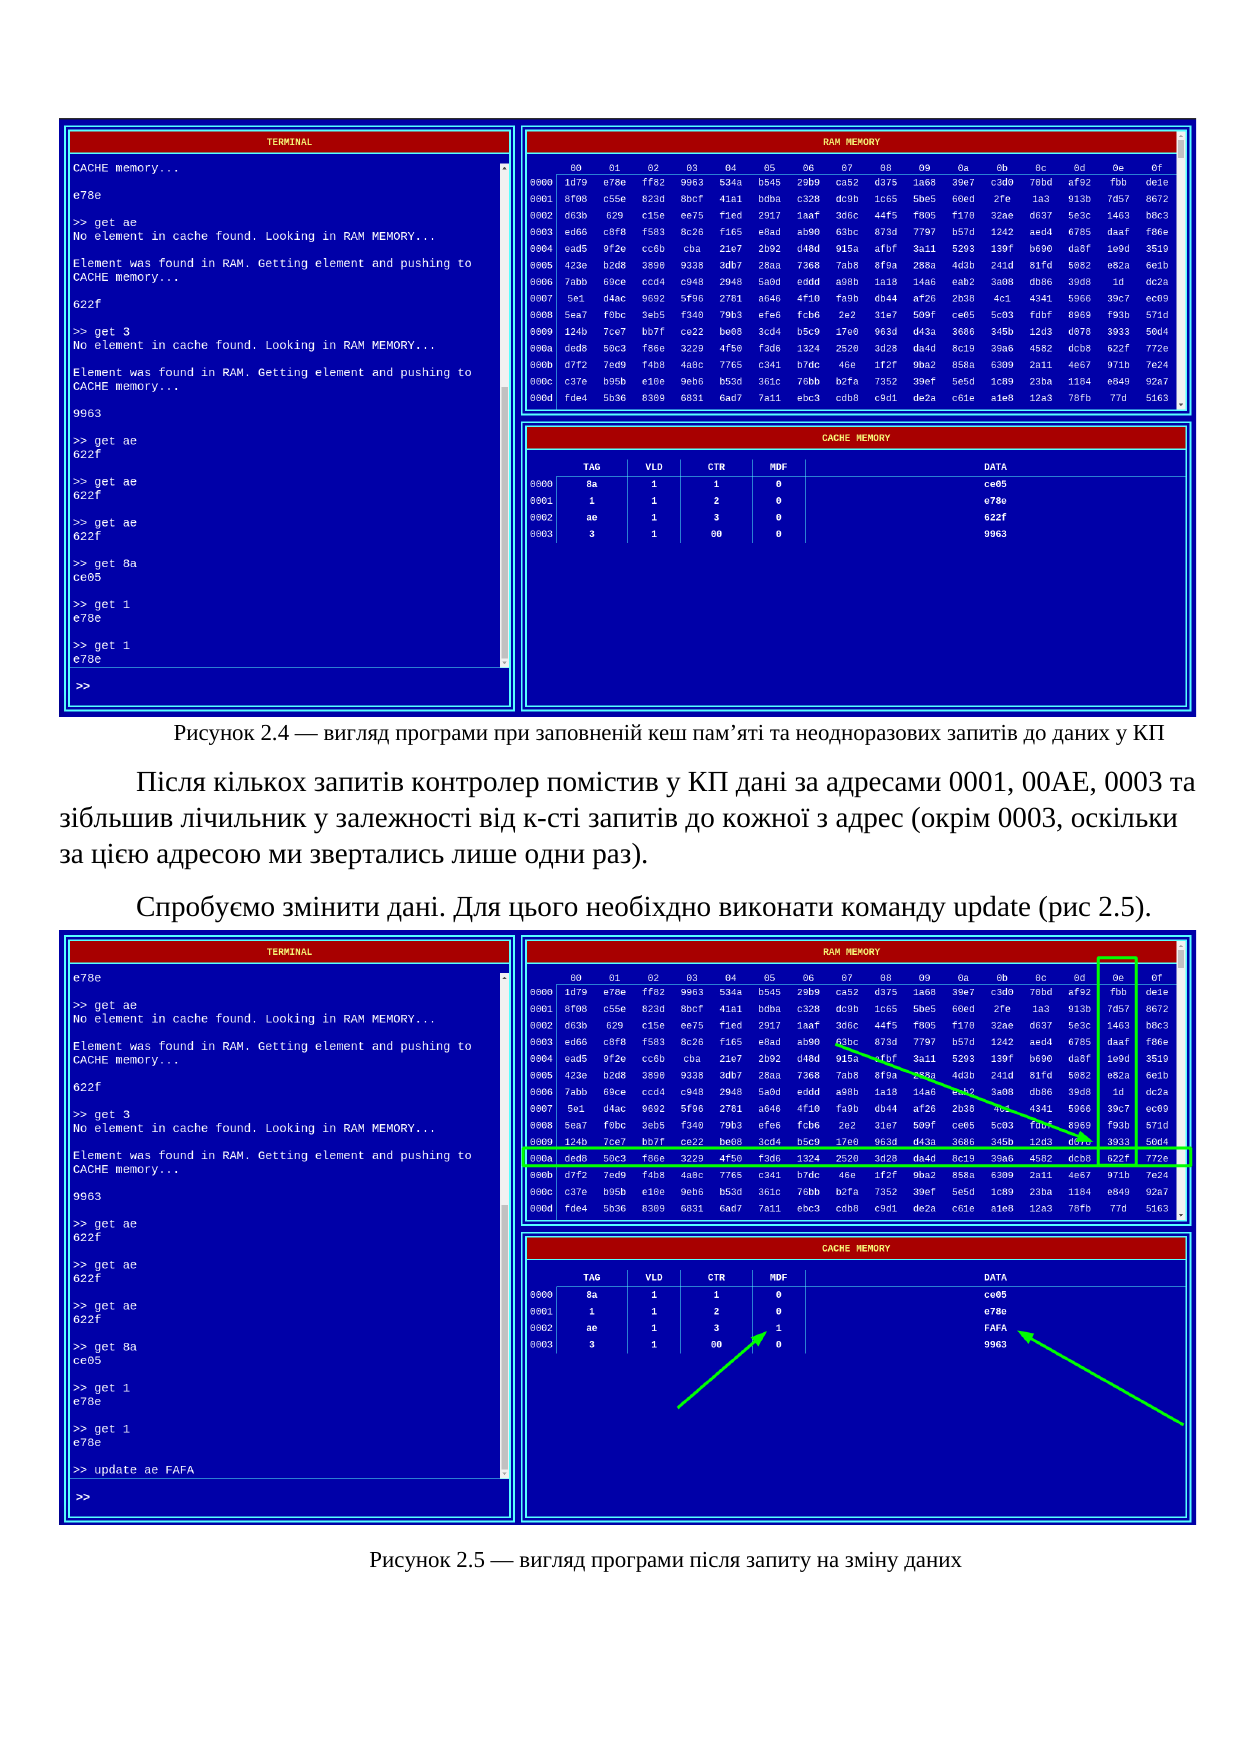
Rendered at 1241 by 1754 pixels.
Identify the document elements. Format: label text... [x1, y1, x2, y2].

picture [59, 118, 1197, 717]
text Рисунок 2.5 — вигляд програми після запиту на зміну даних [59, 1525, 1196, 1572]
picture [59, 930, 1197, 1525]
text Рисунок 2.4 — вигляд програми при заповненій кеш памʼяті та неодноразових запитів до даних у КП [59, 717, 1196, 745]
text Спробуємо змінити дані. Для цього необіхдно виконати команду update (рис 2.5). [59, 889, 1196, 923]
text Після кількох запитів контролер помістив у КП дані за адресами 0001, 00АЕ, 0003 та зібльшив лічильник у залежності від к-сті запитів до кожної з адрес (окрім 0003, оскільки за цією адресою ми звертались лише одни раз). [59, 764, 1196, 870]
